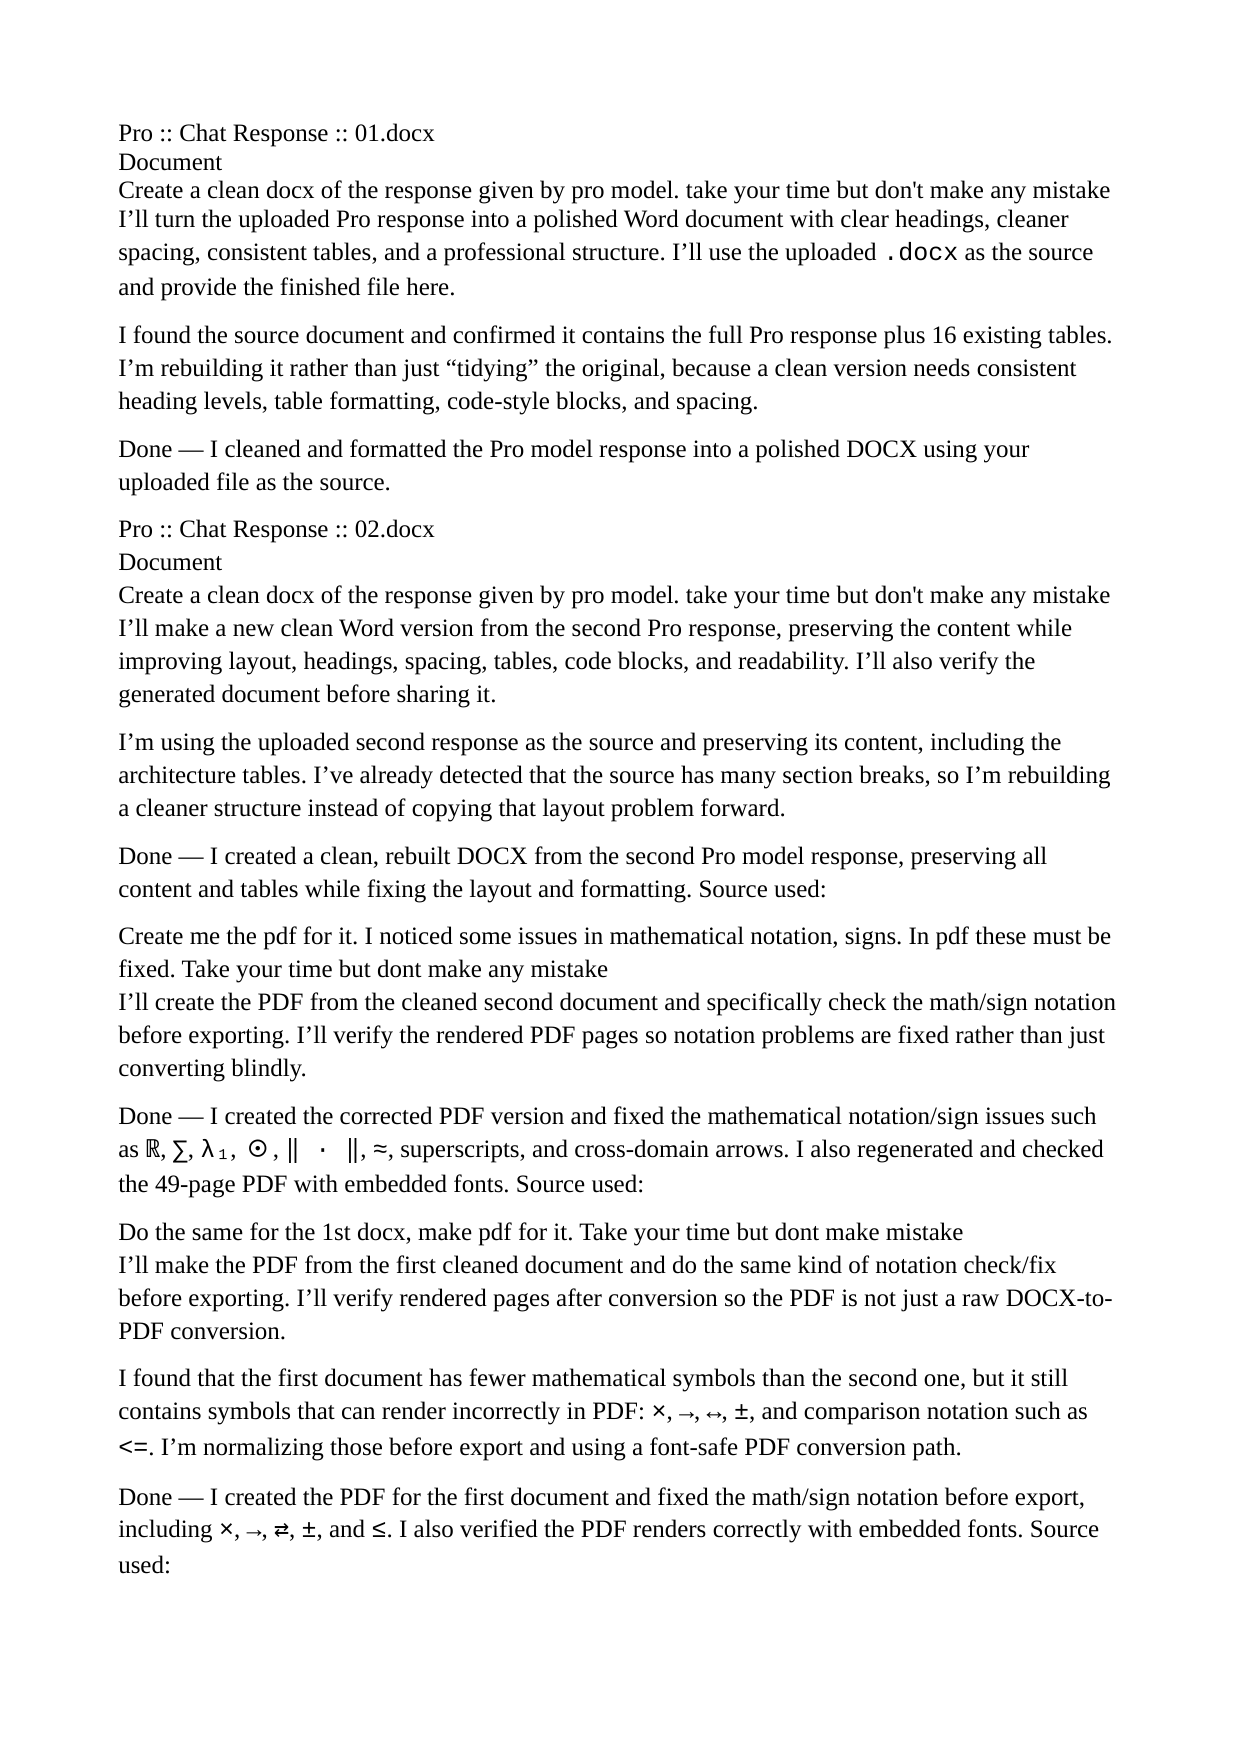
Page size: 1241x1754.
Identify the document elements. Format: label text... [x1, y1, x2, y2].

text I’m using the uploaded second response as the source and preserving its content, including the architecture tables. I’ve already detected that the source has many section breaks, so I’m rebuilding a cleaner structure instead of copying that layout problem forward. [118, 727, 1122, 822]
text Create a clean docx of the response given by pro model. take your time but don't make any mistake [118, 176, 1122, 204]
text I’ll make the PDF from the first cleaned document and do the same kind of notation check/fix before exporting. I’ll verify rendered pages after conversion so the PDF is not just a raw DOCX-to-PDF conversion. [118, 1250, 1122, 1344]
text Create me the pdf for it. I noticed some issues in mathematical notation, signs. In pdf these must be fixed. Take your time but dont make any mistake [118, 921, 1122, 983]
text Done — I created the corrected PDF version and fixed the mathematical notation/sign issues such as ℝ, ∑, λ₁, ⊙, ‖ · ‖, ≈, superscripts, and cross-domain arrows. I also regenerated and checked the 49-page PDF with embedded fonts. Source used: [118, 1101, 1122, 1198]
text I found the source document and confirmed it contains the full Pro response plus 16 existing tables. I’m rebuilding it rather than just “tidying” the original, because a clean version needs consistent heading levels, table formatting, code-style blocks, and spacing. [118, 320, 1122, 415]
text Create a clean docx of the response given by pro model. take your time but don't make any mistake [118, 580, 1122, 609]
text Document [118, 547, 1122, 576]
text Do the same for the 1st docx, make pdf for it. Take your time but dont make mistake [118, 1217, 1122, 1246]
text I’ll turn the uploaded Pro response into a polished Word document with clear headings, cleaner spacing, consistent tables, and a professional structure. I’ll use the uploaded .docx as the source and provide the finished file here. [118, 204, 1122, 301]
text Done — I cleaned and formatted the Pro model response into a polished DOCX using your uploaded file as the source. [118, 434, 1122, 496]
text I’ll make a new clean Word version from the second Pro response, preserving the content while improving layout, headings, spacing, tables, code blocks, and readability. I’ll also verify the generated document before sharing it. [118, 613, 1122, 708]
text I’ll create the PDF from the cleaned second document and specifically check the math/sign notation before exporting. I’ll verify the rendered PDF pages so notation problems are fixed rather than just converting blindly. [118, 987, 1122, 1082]
text Pro :: Chat Response :: 02.docx [118, 514, 1122, 543]
text I found that the first document has fewer mathematical symbols than the second one, but it still contains symbols that can render incorrectly in PDF: ×, →, ↔, ±, and comparison notation such as <=. I’m normalizing those before export and using a font-safe PDF conversion path. [118, 1363, 1122, 1462]
text Done — I created the PDF for the first document and fixed the math/sign notation before export, including ×, →, ⇄, ±, and ≤. I also verified the PDF renders correctly with embedded fonts. Source used: [118, 1482, 1122, 1578]
text Document [118, 147, 1122, 176]
text Done — I created a clean, rebuilt DOCX from the second Pro model response, preserving all content and tables while fixing the layout and formatting. Source used: [118, 841, 1122, 902]
text Pro :: Chat Response :: 01.docx [118, 118, 1122, 147]
